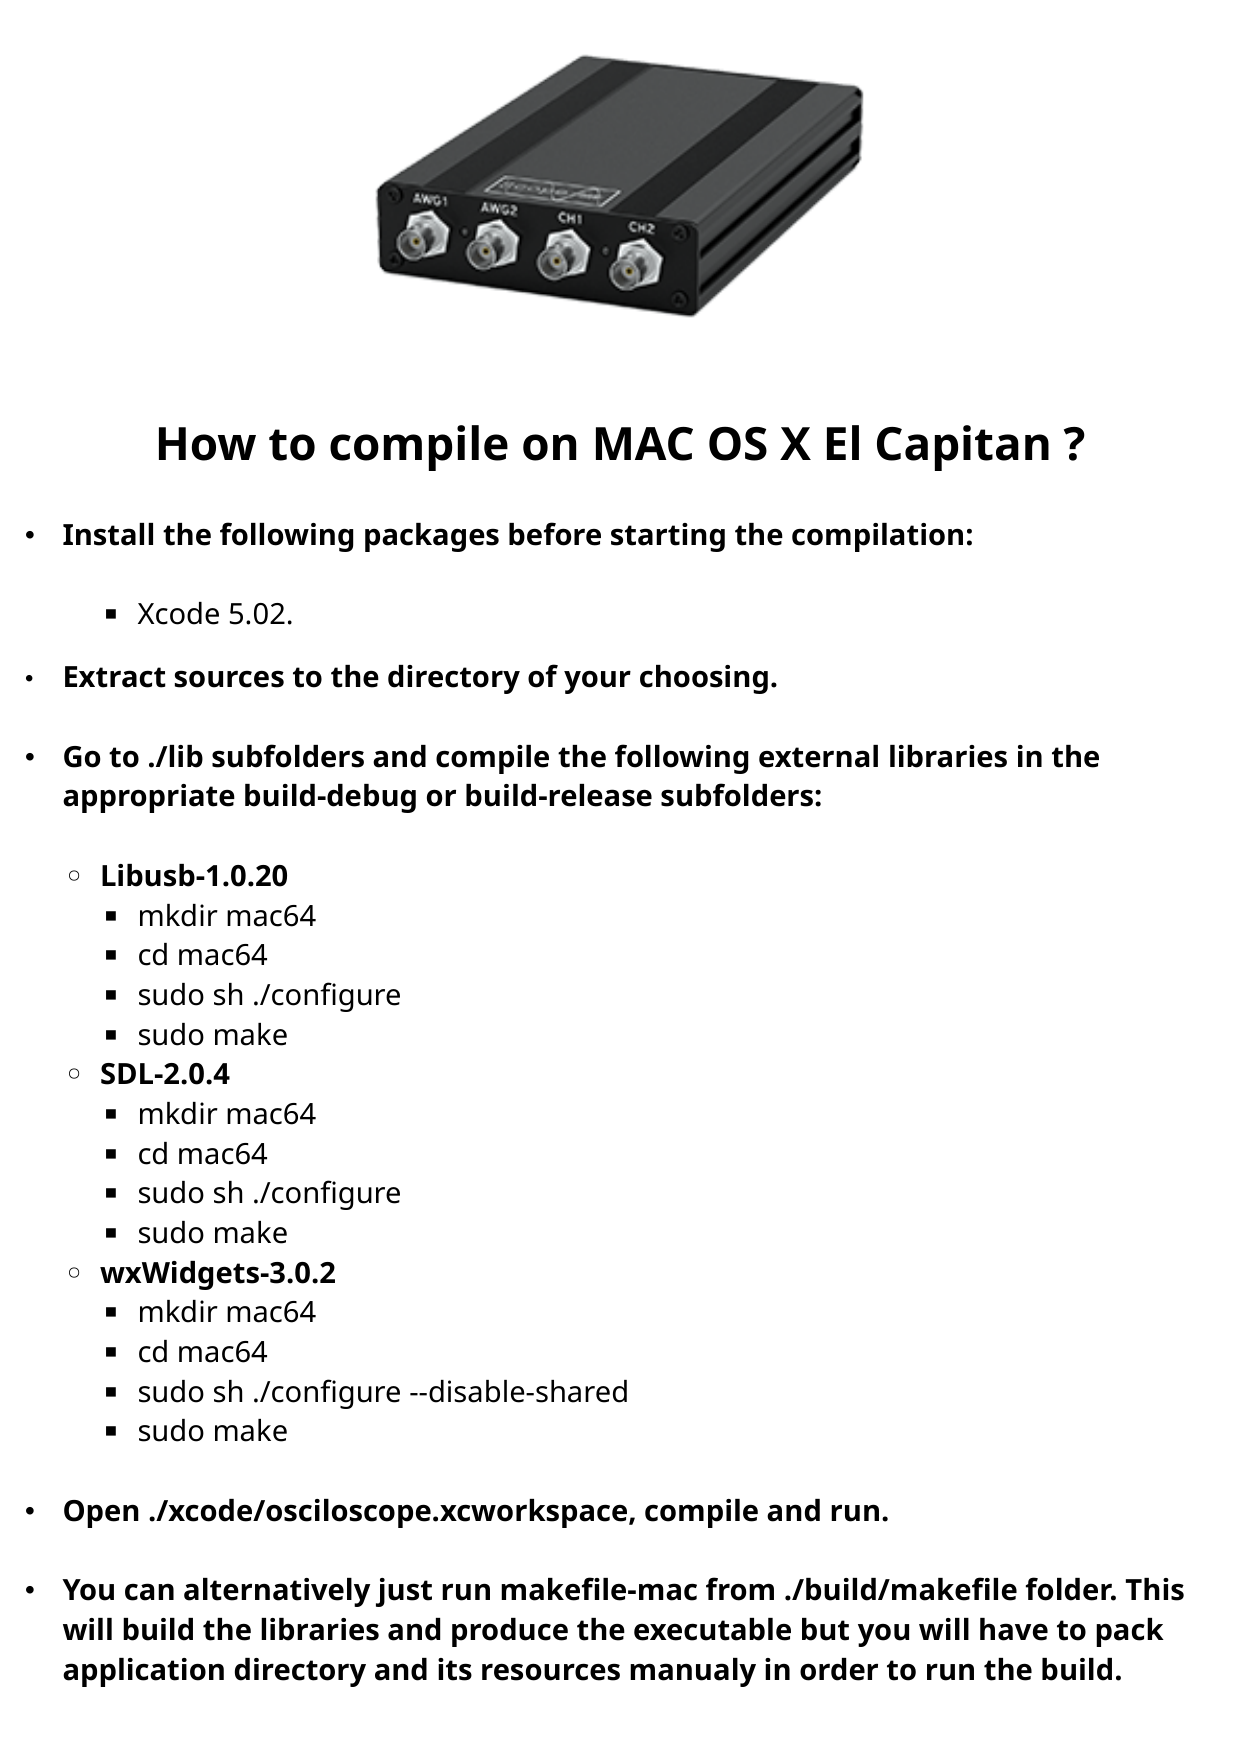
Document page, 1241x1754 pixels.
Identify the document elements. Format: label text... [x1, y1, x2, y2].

list cd mac64 [100, 1133, 1215, 1173]
list cd mac64 [100, 934, 1215, 974]
list sudo make [100, 1014, 1215, 1053]
list sudo make [100, 1212, 1215, 1252]
list Libusb-1.0.20 [62, 855, 1215, 895]
list sudo sh ./configure [100, 1173, 1215, 1212]
list cd mac64 [100, 1331, 1215, 1371]
list sudo make [100, 1411, 1215, 1450]
list Install the following packages before starting the compilation: [25, 514, 1215, 554]
list mkdir mac64 [100, 1292, 1215, 1331]
list mkdir mac64 [100, 1093, 1215, 1133]
list SDL-2.0.4 [62, 1053, 1215, 1093]
list sudo sh ./configure --disable-shared [100, 1371, 1215, 1411]
text How to compile on MAC OS X El Capitan ? [25, 412, 1215, 474]
list Extract sources to the directory of your choosing. [25, 657, 1215, 696]
list mkdir mac64 [100, 895, 1215, 934]
list sudo sh ./configure [100, 974, 1215, 1014]
list You can alternatively just run makefile-mac from ./build/makefile folder. This will build the libraries and produce the executable but you will have to pack application directory and its resources manualy in order to run the build. [25, 1569, 1215, 1688]
list wxWidgets-3.0.2 [62, 1252, 1215, 1292]
list Go to ./lib subfolders and compile the following external libraries in the appropriate build-debug or build-release subfolders: [25, 736, 1215, 815]
list Xcode 5.02. [100, 593, 1215, 633]
picture [420, 24, 821, 349]
list Open ./xcode/osciloscope.xcworkspace, compile and run. [25, 1490, 1215, 1530]
